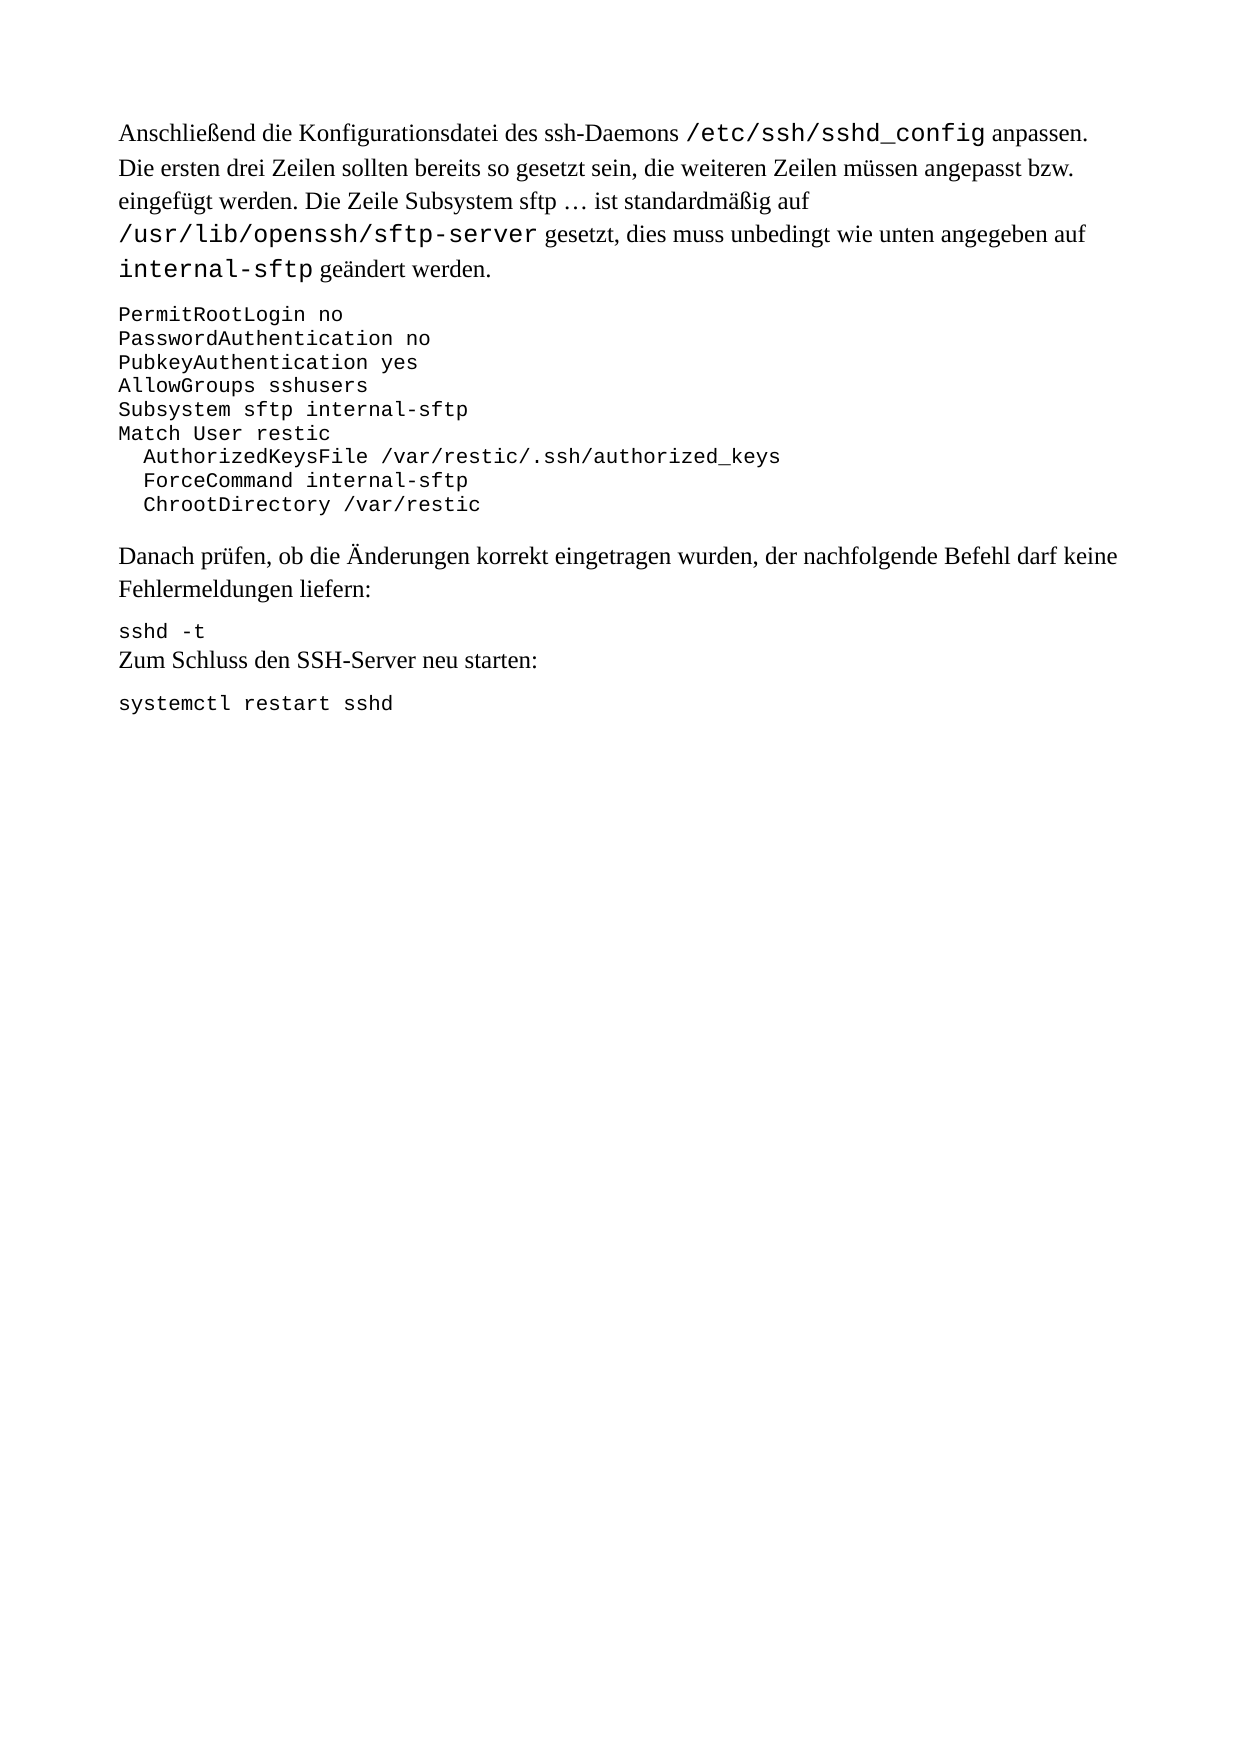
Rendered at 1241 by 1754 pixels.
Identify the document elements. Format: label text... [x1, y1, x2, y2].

text AllowGroups sshusers [118, 375, 1122, 399]
text Zum Schluss den SSH-Server neu starten: [118, 645, 1122, 674]
text ForceCommand internal-sftp [118, 470, 1122, 493]
text PermitRootLogin no [118, 304, 1122, 328]
text Subsystem sftp internal-sftp [118, 399, 1122, 423]
text PasswordAuthentication no [118, 328, 1122, 352]
text ChrootDirectory /var/restic [118, 493, 1122, 517]
text AuthorizedKeysFile /var/restic/.ssh/authorized_keys [118, 446, 1122, 470]
text PubkeyAuthentication yes [118, 352, 1122, 375]
text Danach prüfen, ob die Änderungen korrekt eingetragen wurden, der nachfolgende Befehl darf keine Fehlermeldungen liefern: [118, 541, 1122, 603]
text Match User restic [118, 423, 1122, 446]
text systemctl restart sshd [118, 693, 1122, 716]
text Anschließend die Konfigurationsdatei des ssh-Daemons /etc/ssh/sshd_config anpassen. Die ersten drei Zeilen sollten bereits so gesetzt sein, die weiteren Zeilen müssen angepasst bzw. eingefügt werden. Die Zeile Subsystem sftp … ist standardmäßig auf /usr/lib/openssh/sftp-server gesetzt, dies muss unbedingt wie unten angegeben auf internal-sftp geändert werden. [118, 118, 1122, 285]
text sshd -t [118, 621, 1122, 645]
